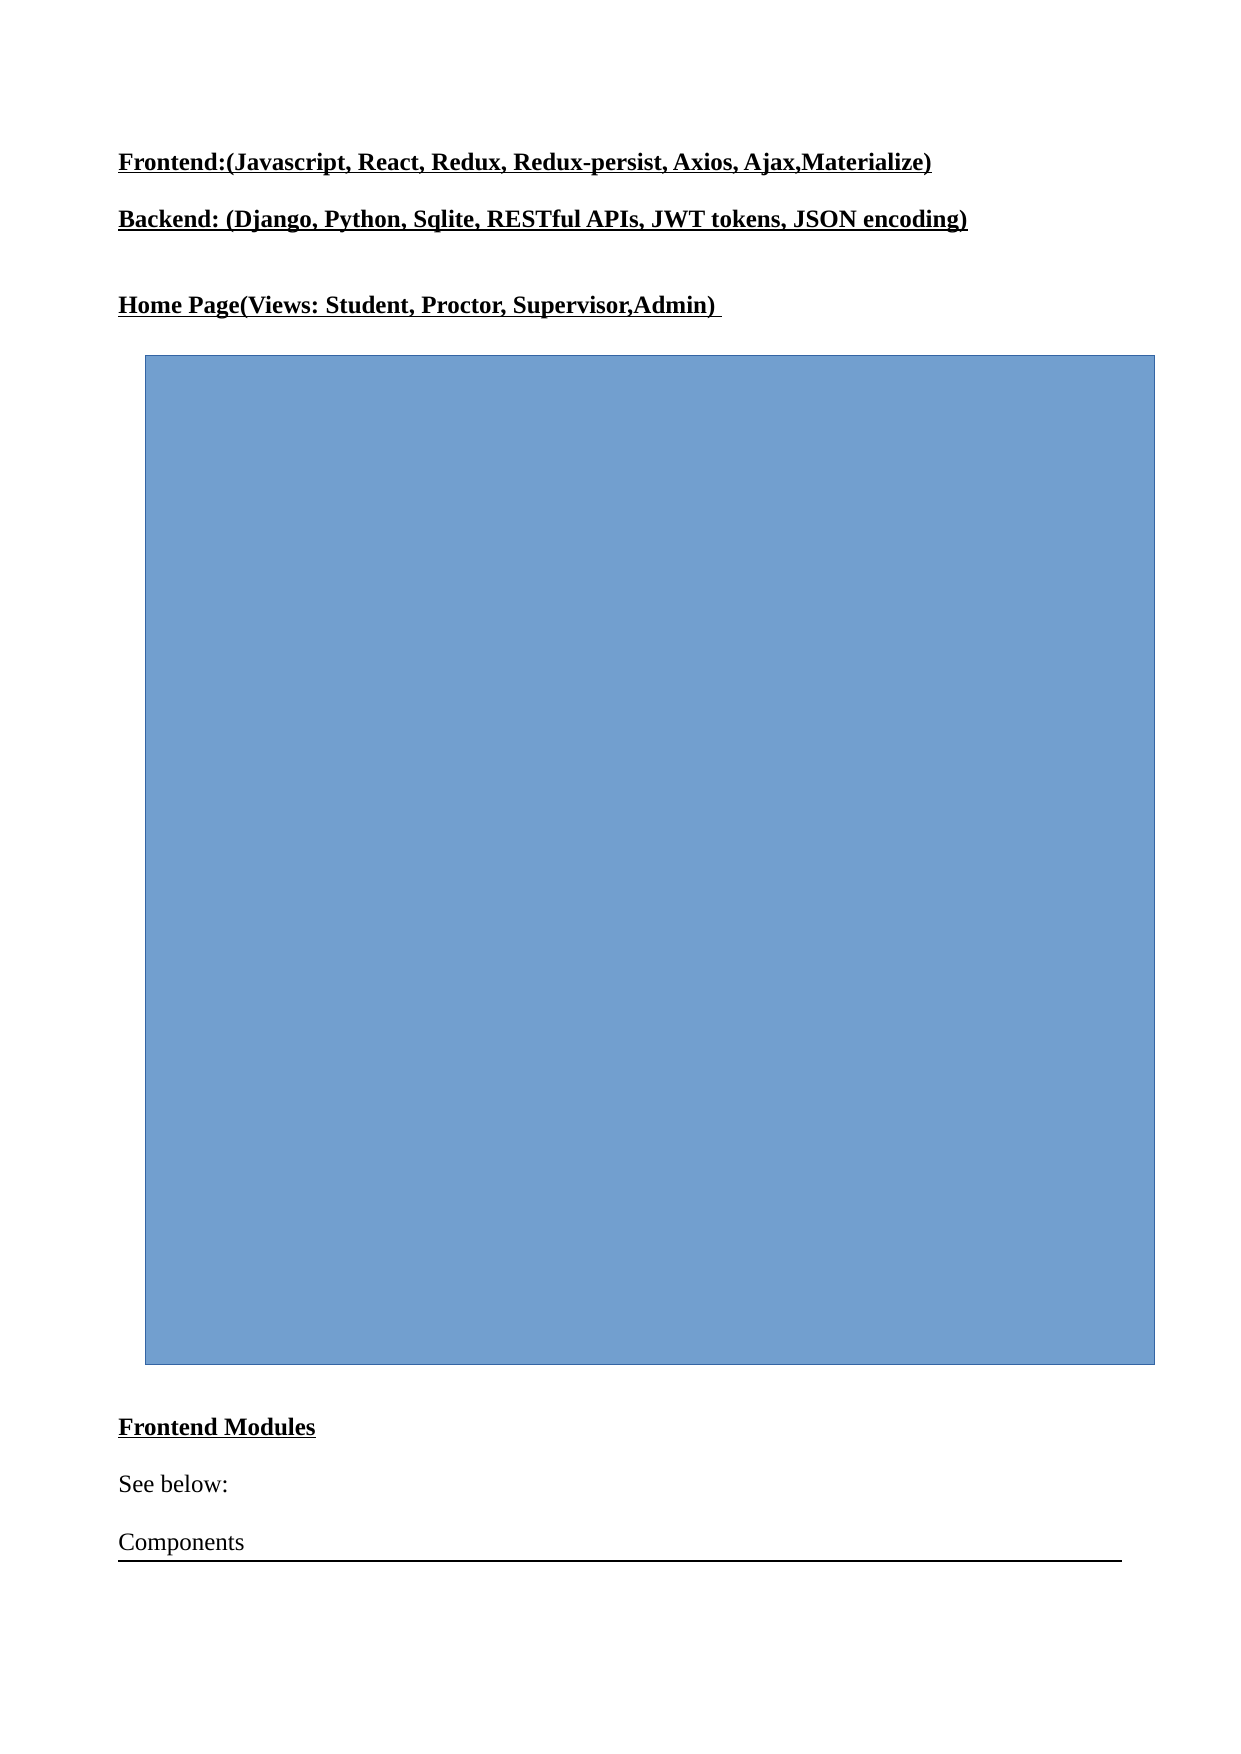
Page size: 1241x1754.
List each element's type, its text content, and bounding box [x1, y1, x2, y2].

text Home Page(Views: Student, Proctor, Supervisor,Admin) [118, 291, 1122, 319]
text Frontend:(Javascript, React, Redux, Redux-persist, Axios, Ajax,Materialize) [118, 147, 1122, 176]
text Backend: (Django, Python, Sqlite, RESTful APIs, JWT tokens, JSON encoding) [118, 204, 1122, 233]
text See below: [118, 1469, 1122, 1498]
text Components [118, 1527, 1122, 1560]
text Frontend Modules [118, 1412, 1122, 1441]
